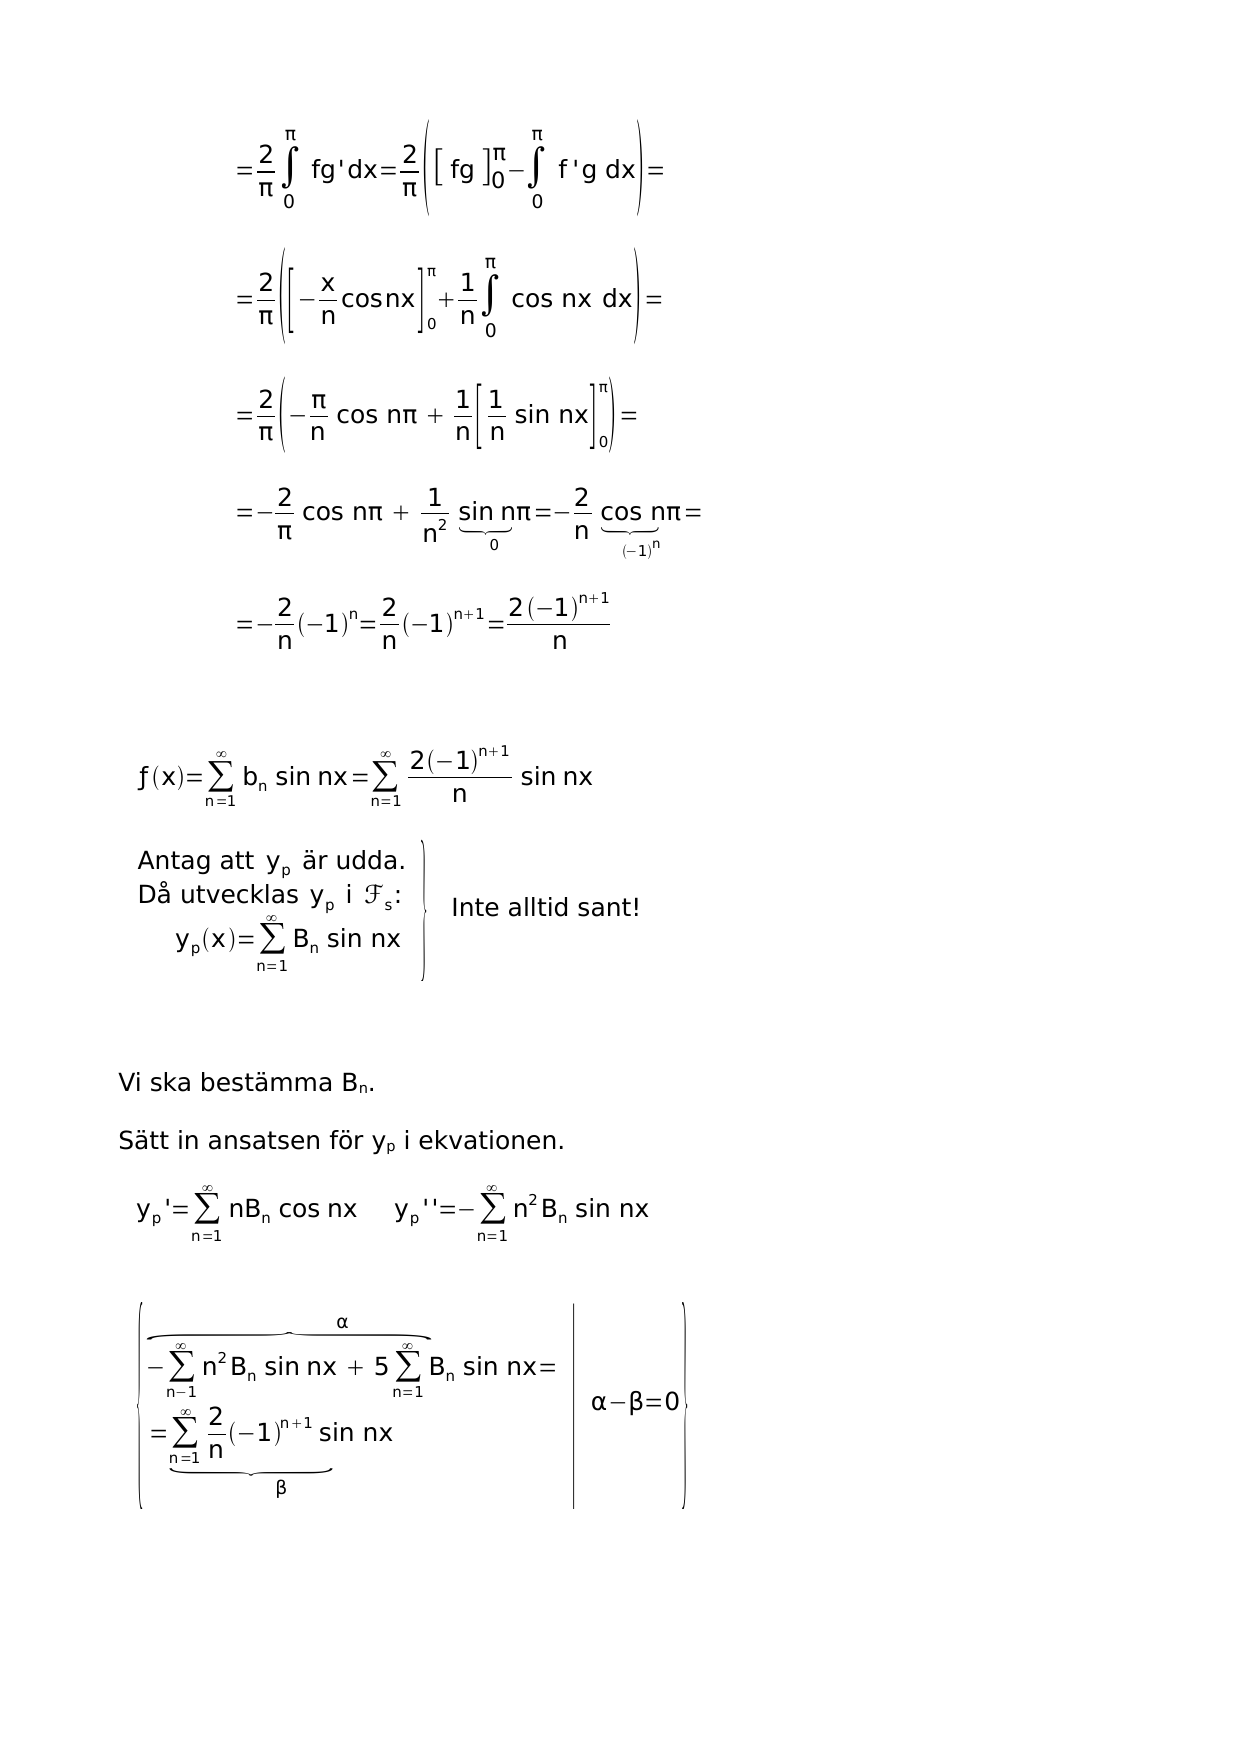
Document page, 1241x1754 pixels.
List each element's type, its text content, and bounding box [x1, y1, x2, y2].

text Sätt in ansatsen för yp i ekvationen. [118, 1126, 1122, 1156]
text Vi ska bestämma Bn. [118, 1068, 1122, 1097]
text Inte alltid sant! [118, 840, 1122, 981]
